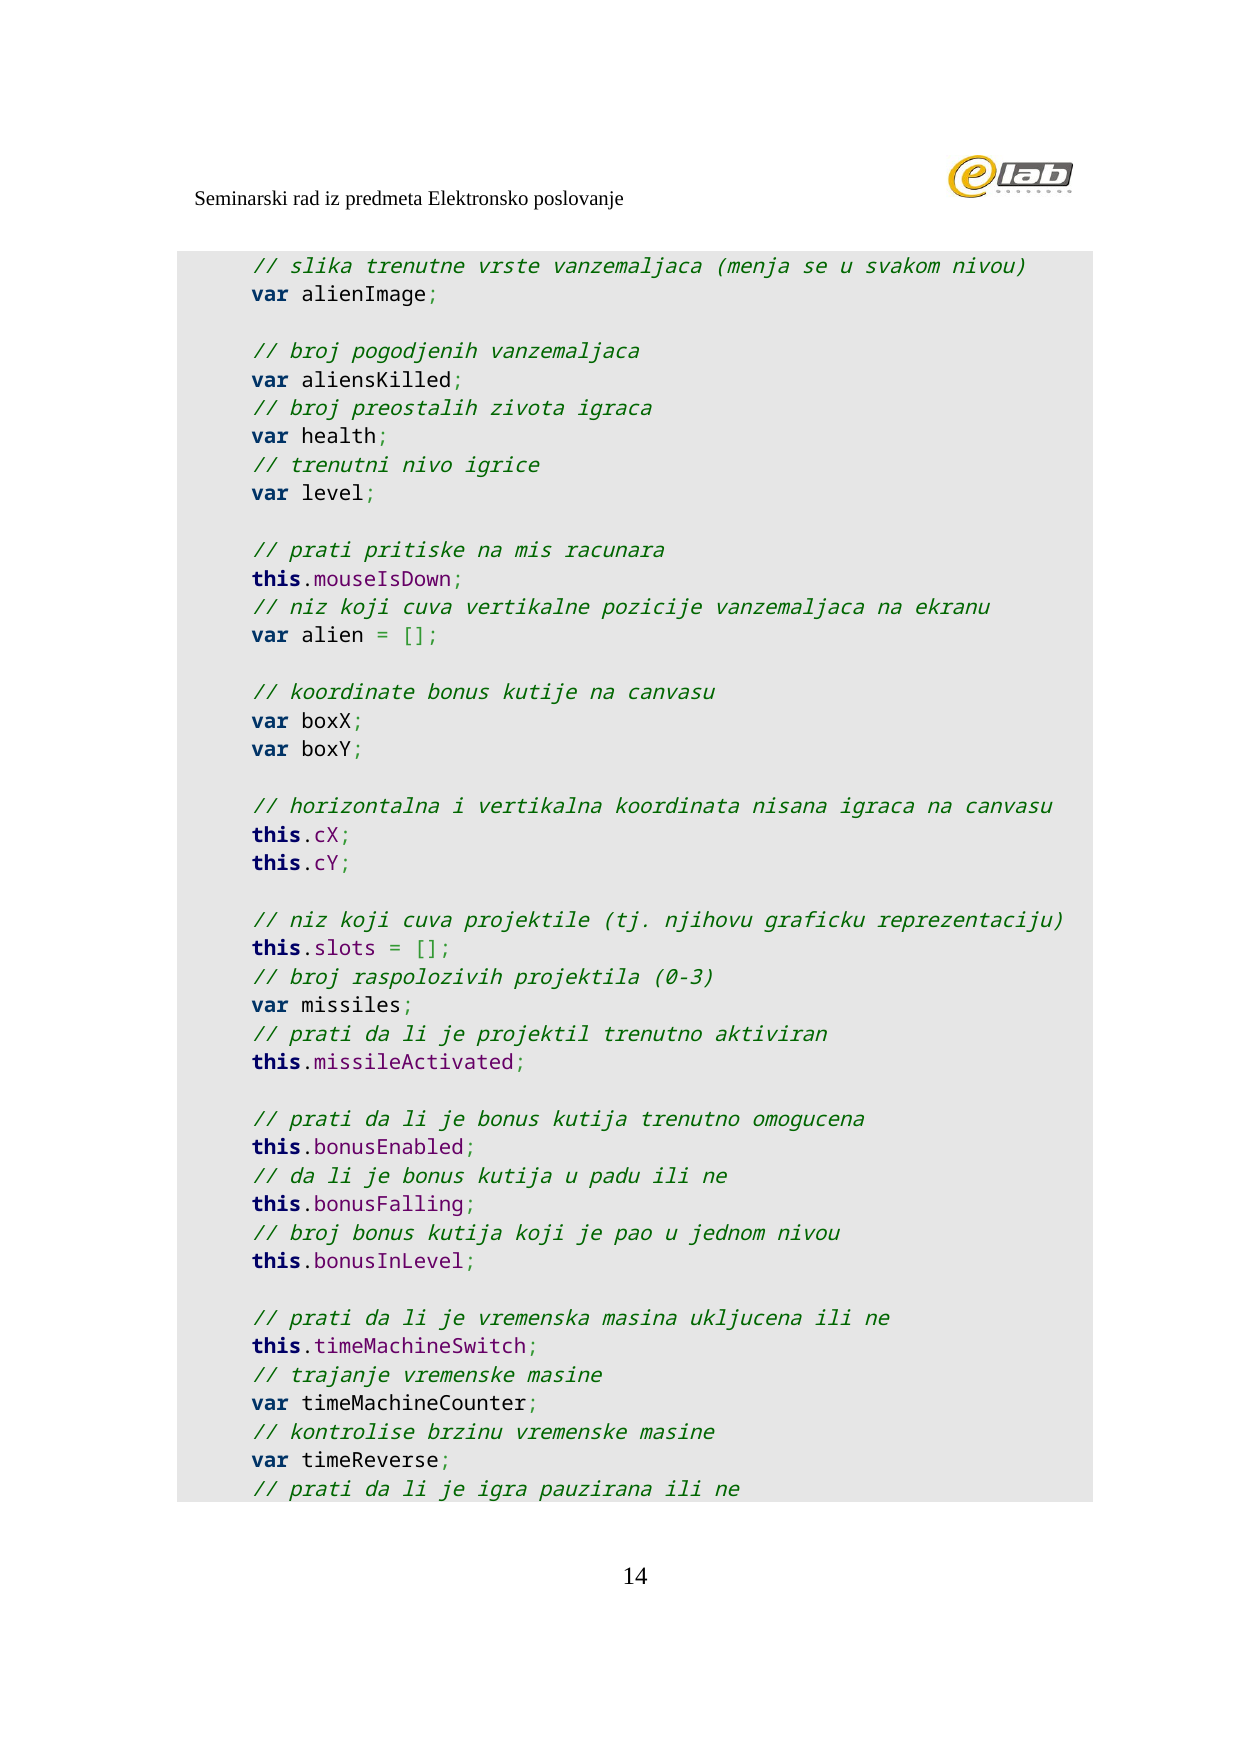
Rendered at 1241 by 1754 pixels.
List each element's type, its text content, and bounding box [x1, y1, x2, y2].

text var boxX; [177, 706, 1093, 734]
text // broj bonus kutija koji je pao u jednom nivou [177, 1218, 1093, 1246]
text // broj raspolozivih projektila (0-3) [177, 962, 1093, 990]
text // kontrolise brzinu vremenske masine [177, 1417, 1093, 1445]
text var missiles; [177, 990, 1093, 1019]
text // da li je bonus kutija u padu ili ne [177, 1161, 1093, 1189]
text // prati da li je igra pauzirana ili ne [177, 1474, 1093, 1502]
picture [946, 155, 1074, 198]
text var health; [177, 422, 1093, 450]
text // niz koji cuva projektile (tj. njihovu graficku reprezentaciju) [177, 905, 1093, 933]
text this.bonusInLevel; [177, 1246, 1093, 1275]
text this.slots = []; [177, 933, 1093, 962]
text var aliensKilled; [177, 365, 1093, 393]
text // niz koji cuva vertikalne pozicije vanzemaljaca na ekranu [177, 592, 1093, 621]
text // horizontalna i vertikalna koordinata nisana igraca na canvasu [177, 791, 1093, 820]
text this.bonusEnabled; [177, 1132, 1093, 1161]
text // broj preostalih zivota igraca [177, 393, 1093, 422]
text // prati da li je bonus kutija trenutno omogucena [177, 1104, 1093, 1132]
text this.bonusFalling; [177, 1189, 1093, 1218]
text var level; [177, 478, 1093, 507]
text // prati pritiske na mis racunara [177, 535, 1093, 564]
text // prati da li je projektil trenutno aktiviran [177, 1019, 1093, 1047]
text this.timeMachineSwitch; [177, 1332, 1093, 1360]
text // slika trenutne vrste vanzemaljaca (menja se u svakom nivou) [177, 251, 1093, 279]
text this.mouseIsDown; [177, 564, 1093, 592]
text // broj pogodjenih vanzemaljaca [177, 336, 1093, 365]
text // koordinate bonus kutije na canvasu [177, 677, 1093, 706]
text // trajanje vremenske masine [177, 1360, 1093, 1388]
text this.missileActivated; [177, 1047, 1093, 1076]
text // trenutni nivo igrice [177, 450, 1093, 478]
text var alienImage; [177, 279, 1093, 308]
text this.cY; [177, 848, 1093, 877]
text var timeMachineCounter; [177, 1388, 1093, 1417]
text var timeReverse; [177, 1445, 1093, 1474]
text var boxY; [177, 734, 1093, 763]
text var alien = []; [177, 621, 1093, 649]
text // prati da li je vremenska masina ukljucena ili ne [177, 1303, 1093, 1332]
text this.cX; [177, 820, 1093, 848]
